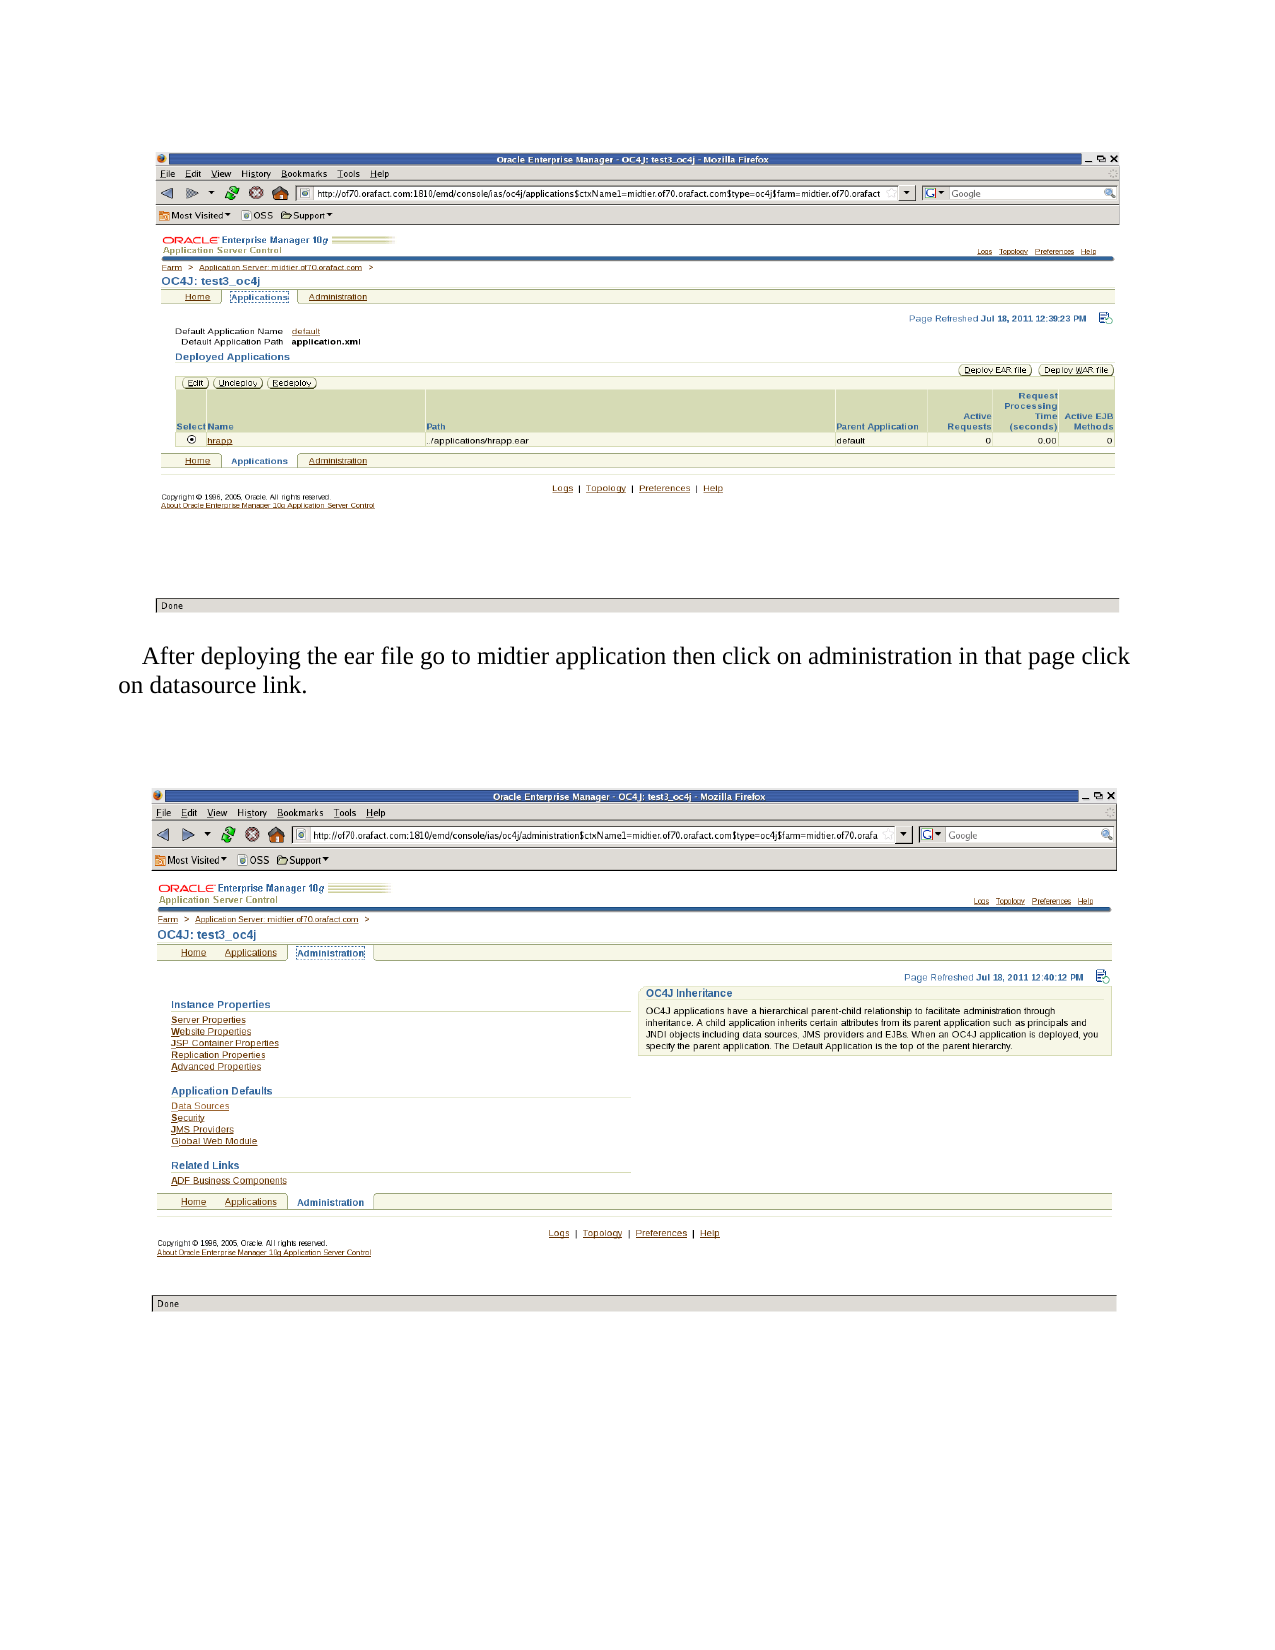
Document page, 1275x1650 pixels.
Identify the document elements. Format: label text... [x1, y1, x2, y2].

picture [151, 788, 1117, 1312]
picture [155, 152, 1120, 613]
text After deploying the ear file go to midtier application then click on administration in that page click on datasource link. [118, 641, 1157, 698]
